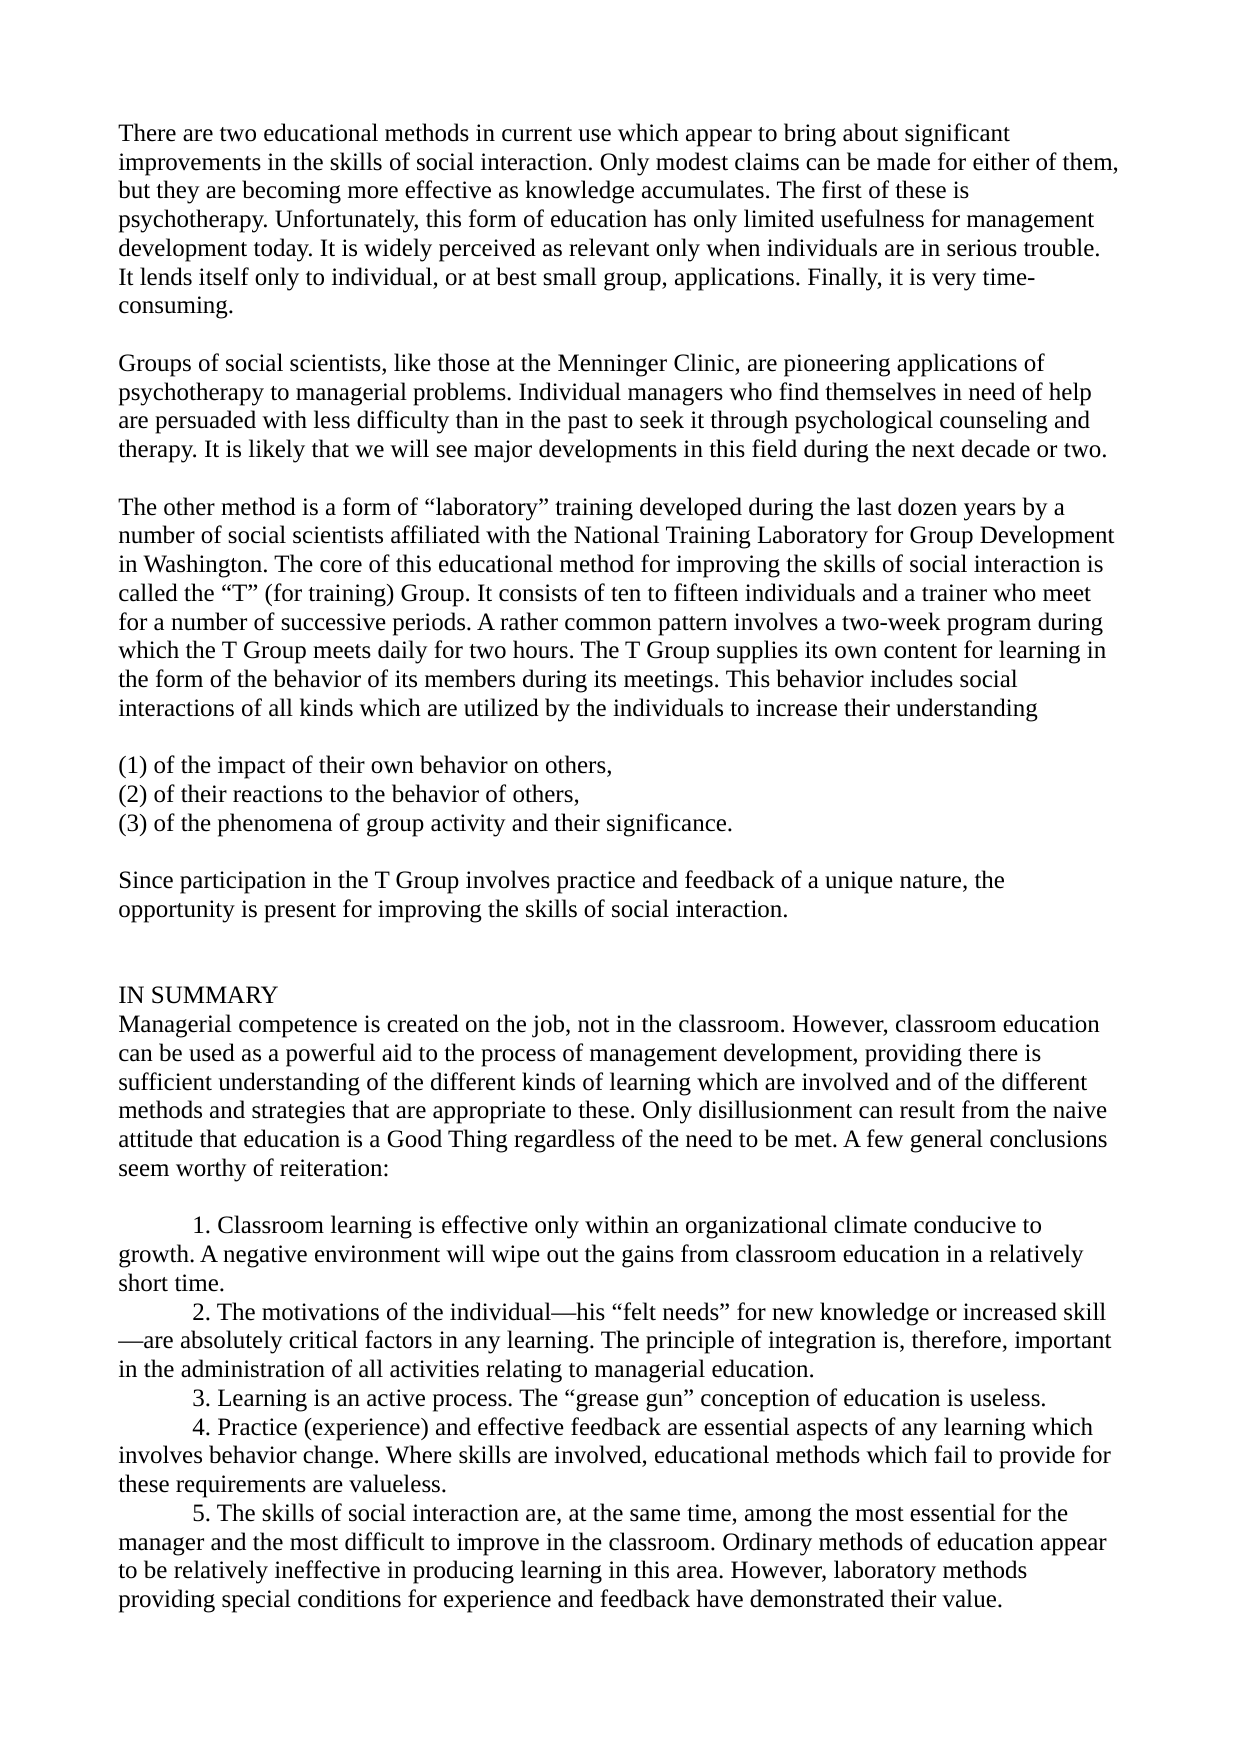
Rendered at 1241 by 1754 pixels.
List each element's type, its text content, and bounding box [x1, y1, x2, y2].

text (1) of the impact of their own behavior on others, [118, 751, 1122, 779]
text 3. Learning is an active process. The “grease gun” conception of education is useless. [118, 1383, 1122, 1412]
text therapy. It is likely that we will see major developments in this field during the next decade or two. [118, 434, 1122, 463]
text Since participation in the T Group involves practice and feedback of a unique nature, the opportunity is present for improving the skills of social interaction. [118, 866, 1122, 923]
text (2) of their reactions to the behavior of others, [118, 779, 1122, 808]
text The other method is a form of “laboratory” training developed during the last dozen years by a number of social scientists affiliated with the National Training Laboratory for Group Development in Washington. The core of this educational method for improving the skills of social interaction is called the “T” (for training) Group. It consists of ten to fifteen individuals and a trainer who meet for a number of successive periods. A rather common pattern involves a two-week program during which the T Group meets daily for two hours. The T Group supplies its own content for learning in the form of the behavior of its members during its meetings. This behavior includes social interactions of all kinds which are utilized by the individuals to increase their understanding [118, 492, 1122, 722]
text 5. The skills of social interaction are, at the same time, among the most essential for the manager and the most difficult to improve in the classroom. Ordinary methods of education appear to be relatively ineffective in producing learning in this area. However, laboratory methods providing special conditions for experience and feedback have demonstrated their value. [118, 1498, 1122, 1613]
text Managerial competence is created on the job, not in the classroom. However, classroom education can be used as a powerful aid to the process of management development, providing there is sufficient understanding of the different kinds of learning which are involved and of the different methods and strategies that are appropriate to these. Only disillusionment can result from the naive attitude that education is a Good Thing regardless of the need to be met. A few general conclusions seem worthy of reiteration: [118, 1009, 1122, 1182]
text There are two educational methods in current use which appear to bring about significant improvements in the skills of social interaction. Only modest claims can be made for either of them, but they are becoming more effective as knowledge accumulates. The first of these is psychotherapy. Unfortunately, this form of education has only limited usefulness for management development today. It is widely perceived as relevant only when individuals are in serious trouble. It lends itself only to individual, or at best small group, applications. Finally, it is very time-consuming. [118, 118, 1122, 319]
text (3) of the phenomena of group activity and their significance. [118, 808, 1122, 837]
text 1. Classroom learning is effective only within an organizational climate conducive to growth. A negative environment will wipe out the gains from classroom education in a relatively short time. [118, 1211, 1122, 1297]
text 2. The motivations of the individual—his “felt needs” for new knowledge or increased skill—are absolutely critical factors in any learning. The principle of integration is, therefore, important in the administration of all activities relating to managerial education. [118, 1297, 1122, 1383]
text 4. Practice (experience) and effective feedback are essential aspects of any learning which involves behavior change. Where skills are involved, educational methods which fail to provide for these requirements are valueless. [118, 1412, 1122, 1498]
text IN SUMMARY [118, 981, 1122, 1009]
text Groups of social scientists, like those at the Menninger Clinic, are pioneering applications of psychotherapy to managerial problems. Individual managers who find themselves in need of help are persuaded with less difficulty than in the past to seek it through psychological counseling and [118, 348, 1122, 434]
